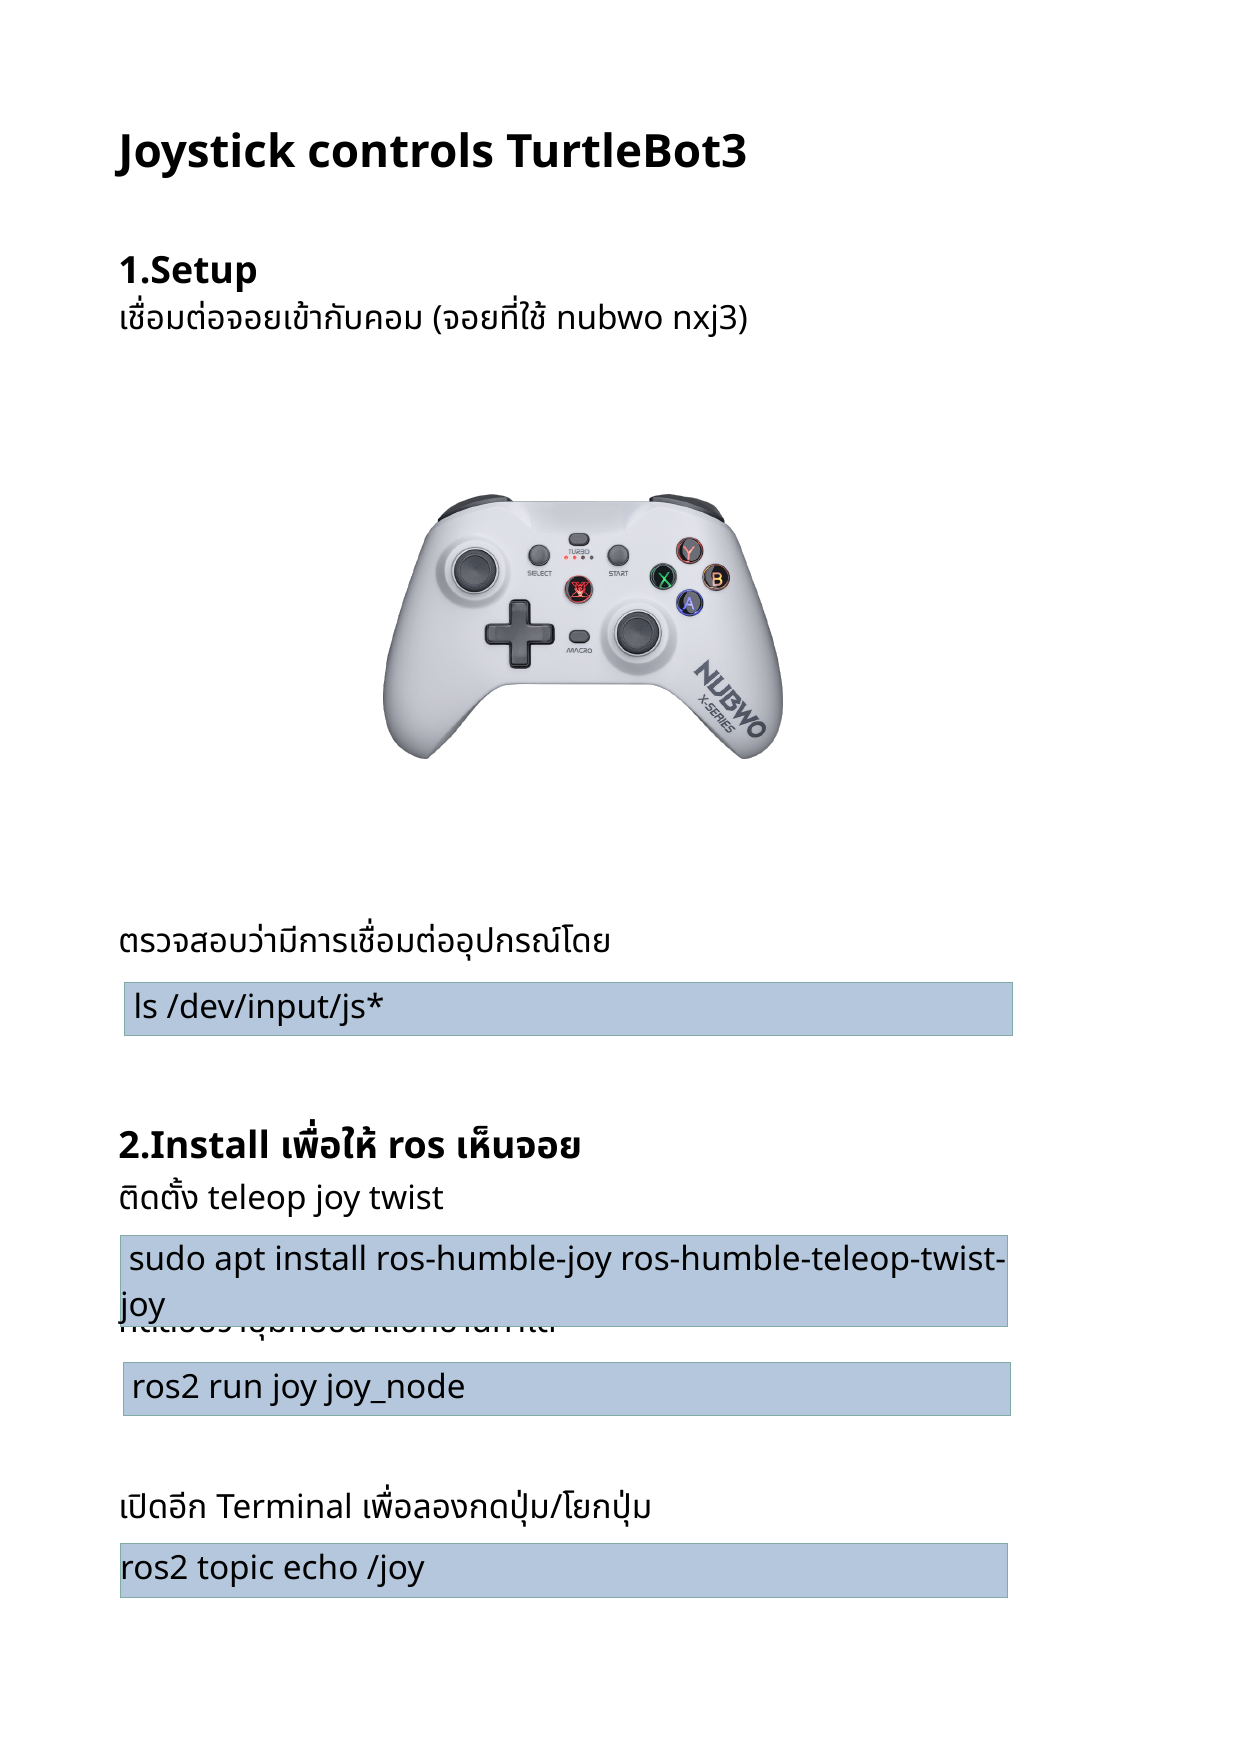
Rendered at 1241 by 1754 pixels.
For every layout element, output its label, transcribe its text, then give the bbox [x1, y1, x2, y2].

text ทดสอบว่าปุ่มกับอนาล็อกอ่านค่าได้ [118, 1303, 1122, 1346]
text Joystick controls TurtleBot3 [118, 118, 1122, 181]
text 1.Setup [118, 243, 1122, 294]
text 2.Install เพื่อให้ ros เห็นจอย [118, 1119, 1122, 1174]
picture [333, 383, 827, 877]
text ตรวจสอบว่ามีการเชื่อมต่ออุปกรณ์โดย [118, 922, 1122, 966]
text เชื่อมต่อจอยเข้ากับคอม (จอยที่ใช้ nubwo nxj3) [118, 294, 1122, 343]
text เปิดอีก Terminal เพื่อลองกดปุ่ม/โยกปุ่ม [118, 1483, 1122, 1532]
text ติดตั้ง teleop joy twist [118, 1174, 1122, 1223]
